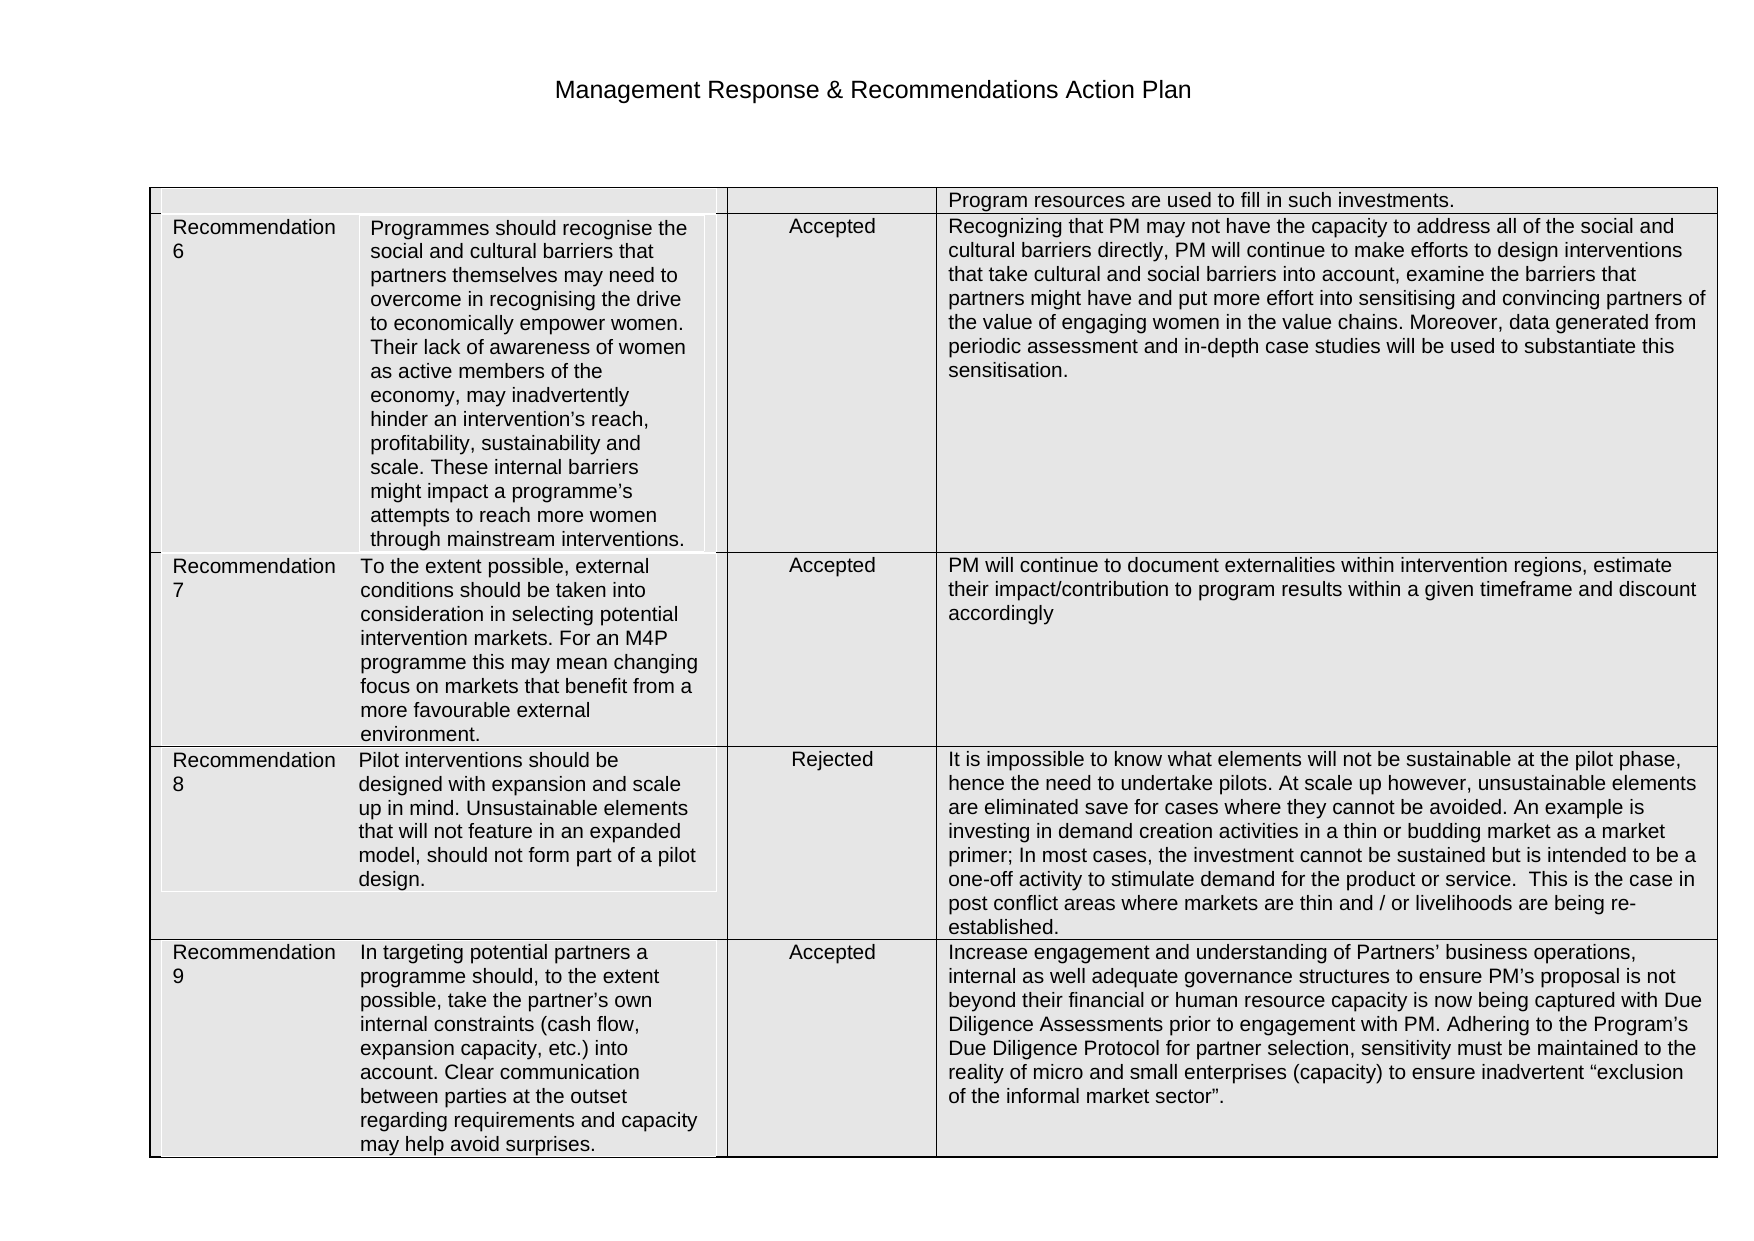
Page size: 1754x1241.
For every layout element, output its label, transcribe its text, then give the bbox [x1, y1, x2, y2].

table_cell [717, 188, 727, 213]
table_cell Program resources are used to fill in such investments. [937, 188, 1717, 213]
table_header Recommendation 6 [162, 215, 348, 551]
table_cell Increase engagement and understanding of Partners’ business operations, internal as well adequate governance structures to ensure PM’s proposal is not beyond their financial or human resource capacity is now being captured with Due Diligence Assessments prior to engagement with PM. Adhering to the Program’s Due Diligence Protocol for partner selection, sensitivity must be maintained to the reality of micro and small enterprises (capacity) to ensure inadvertent “exclusion of the informal market sector”. [937, 940, 1717, 1156]
table_cell PM will continue to document externalities within intervention regions, estimate their impact/contribution to program results within a given timeframe and discount accordingly [937, 553, 1717, 746]
table_header Recommendation 9 [162, 941, 348, 1156]
table_header [162, 189, 349, 213]
table_header Recommendation 7 [162, 554, 349, 745]
table_cell Rejected [728, 747, 936, 939]
table_header [348, 215, 359, 551]
table_cell Recognizing that PM may not have the capacity to address all of the social and cultural barriers directly, PM will continue to make efforts to design interventions that take cultural and social barriers into account, examine the barriers that partners might have and put more effort into sensitising and convincing partners of the value of engaging women in the value chains. Moreover, data generated from periodic assessment and in-depth case studies will be used to substantiate this sensitisation. [937, 214, 1717, 552]
table_cell [717, 214, 727, 552]
table_cell Accepted [728, 214, 936, 552]
table_header In targeting potential partners a programme should, to the extent possible, take the partner’s own internal constraints (cash flow, expansion capacity, etc.) into account. Clear communication between parties at the outset regarding requirements and capacity may help avoid surprises. [349, 941, 716, 1156]
table_header Programmes should recognise the social and cultural barriers that partners themselves may need to overcome in recognising the drive to economically empower women. Their lack of awareness of women as active members of the economy, may inadvertently hinder an intervention’s reach, profitability, sustainability and scale. These internal barriers might impact a programme’s attempts to reach more women through mainstream interventions. [360, 216, 704, 551]
table_header Recommendation 8 [162, 748, 347, 891]
table_cell [151, 188, 161, 213]
table_header [705, 215, 716, 551]
table_cell [717, 553, 727, 746]
table_cell [728, 188, 936, 213]
table_cell [151, 747, 727, 939]
table_cell It is impossible to know what elements will not be sustainable at the pilot phase, hence the need to undertake pilots. At scale up however, unsustainable elements are eliminated save for cases where they cannot be avoided. An example is investing in demand creation activities in a thin or budding market as a market primer; In most cases, the investment cannot be sustained but is intended to be a one-off activity to stimulate demand for the product or service. This is the case in post conflict areas where markets are thin and / or livelihoods are being re-established. [937, 747, 1717, 939]
table_cell [151, 214, 161, 552]
table_cell Accepted [728, 553, 936, 746]
table_cell Accepted [728, 940, 936, 1156]
table_header [349, 189, 716, 213]
table_header To the extent possible, external conditions should be taken into consideration in selecting potential intervention markets. For an M4P programme this may mean changing focus on markets that benefit from a more favourable external environment. [349, 554, 716, 745]
table_cell [717, 940, 727, 1156]
table_cell [151, 553, 161, 746]
table_cell [151, 940, 161, 1156]
table_header Pilot interventions should be designed with expansion and scale up in mind. Unsustainable elements that will not feature in an expanded model, should not form part of a pilot design. [347, 748, 716, 891]
